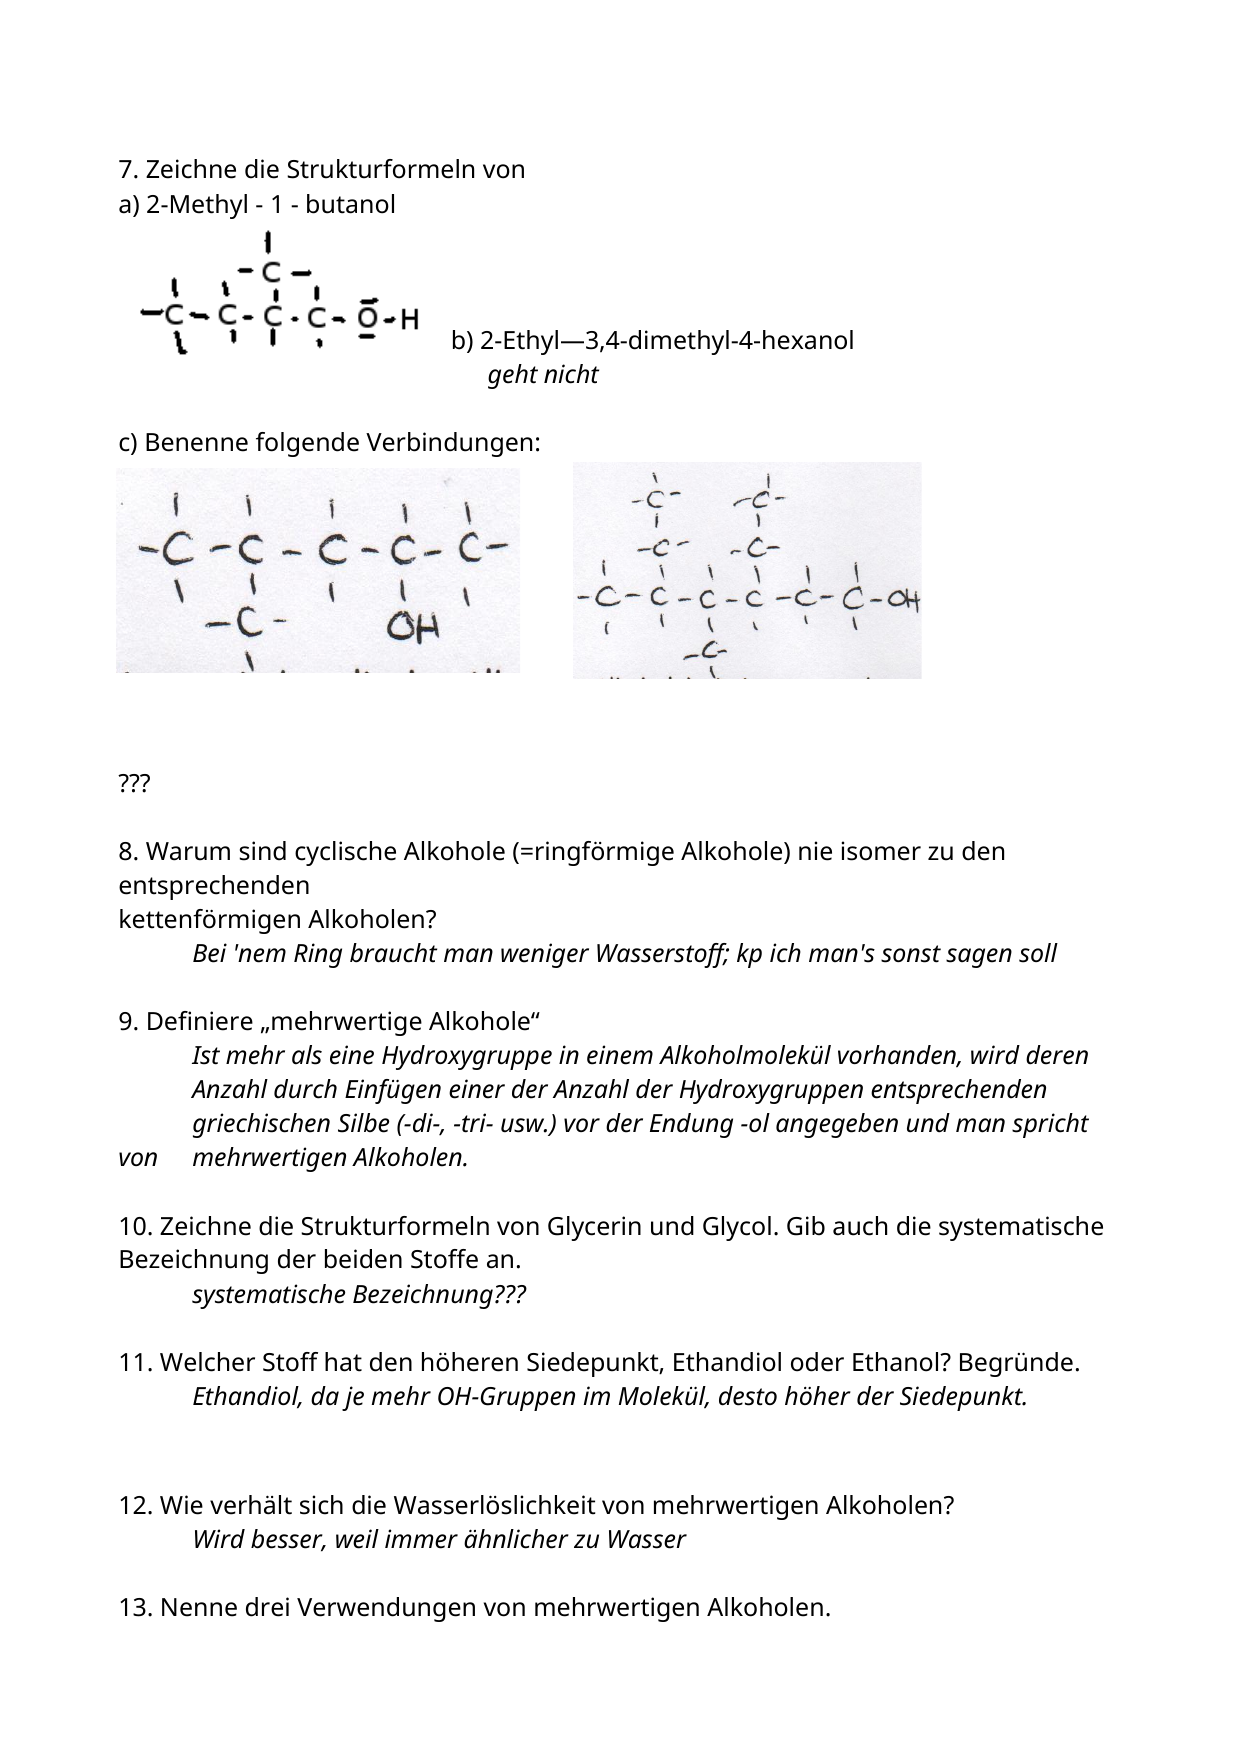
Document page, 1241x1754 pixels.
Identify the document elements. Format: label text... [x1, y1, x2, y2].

text 11. Welcher Stoff hat den höheren Siedepunkt, Ethandiol oder Ethanol? Begründe. [118, 1344, 1122, 1378]
text b) 2-Ethyl—3‚4-dimethyl-4-hexanol [451, 322, 1122, 357]
text Bei 'nem Ring braucht man weniger Wasserstoff; kp ich man's sonst sagen soll [118, 936, 1122, 970]
text 12. Wie verhält sich die Wasserlöslichkeit von mehrwertigen Alkoholen? [118, 1487, 1122, 1521]
text kettenförmigen Alkoholen? [118, 902, 1122, 936]
text 8. Warum sind cyclische Alkohole (=ringförmige Alkohole) nie isomer zu den entsprechenden [118, 833, 1122, 902]
text c) Benenne folgende Verbindungen: [118, 425, 1122, 459]
text 13. Nenne drei Verwendungen von mehrwertigen Alkoholen. [118, 1589, 1122, 1624]
text 7. Zeichne die Strukturformeln von [118, 152, 1122, 186]
picture [116, 468, 521, 673]
text Wird besser, weil immer ähnlicher zu Wasser [118, 1521, 1122, 1556]
text Bezeichnung der beiden Stoffe an. [118, 1242, 1122, 1276]
text 9. Definiere „mehrwertige Alkohole“ [118, 1004, 1122, 1038]
text Ist mehr als eine Hydroxygruppe in einem Alkoholmolekül vorhanden, wird deren Anzahl durch Einfügen einer der Anzahl der Hydroxygruppen entsprechenden griechischen Silbe (-di-, -tri- usw.) vor der Endung -ol angegeben und man spricht von mehrwertigen Alkoholen. [118, 1038, 1122, 1174]
picture [133, 223, 451, 364]
text geht nicht [118, 357, 1122, 391]
text systematische Bezeichnung??? [118, 1276, 1122, 1310]
text Ethandiol, da je mehr OH-Gruppen im Molekül, desto höher der Siedepunkt. [118, 1378, 1122, 1412]
text a) 2-Methyl - 1 - butanol [118, 186, 1122, 220]
text ??? [118, 765, 1122, 799]
picture [573, 462, 922, 679]
text 10. Zeichne die Strukturformeln von Glycerin und Glycol. Gib auch die systematische [118, 1208, 1122, 1242]
